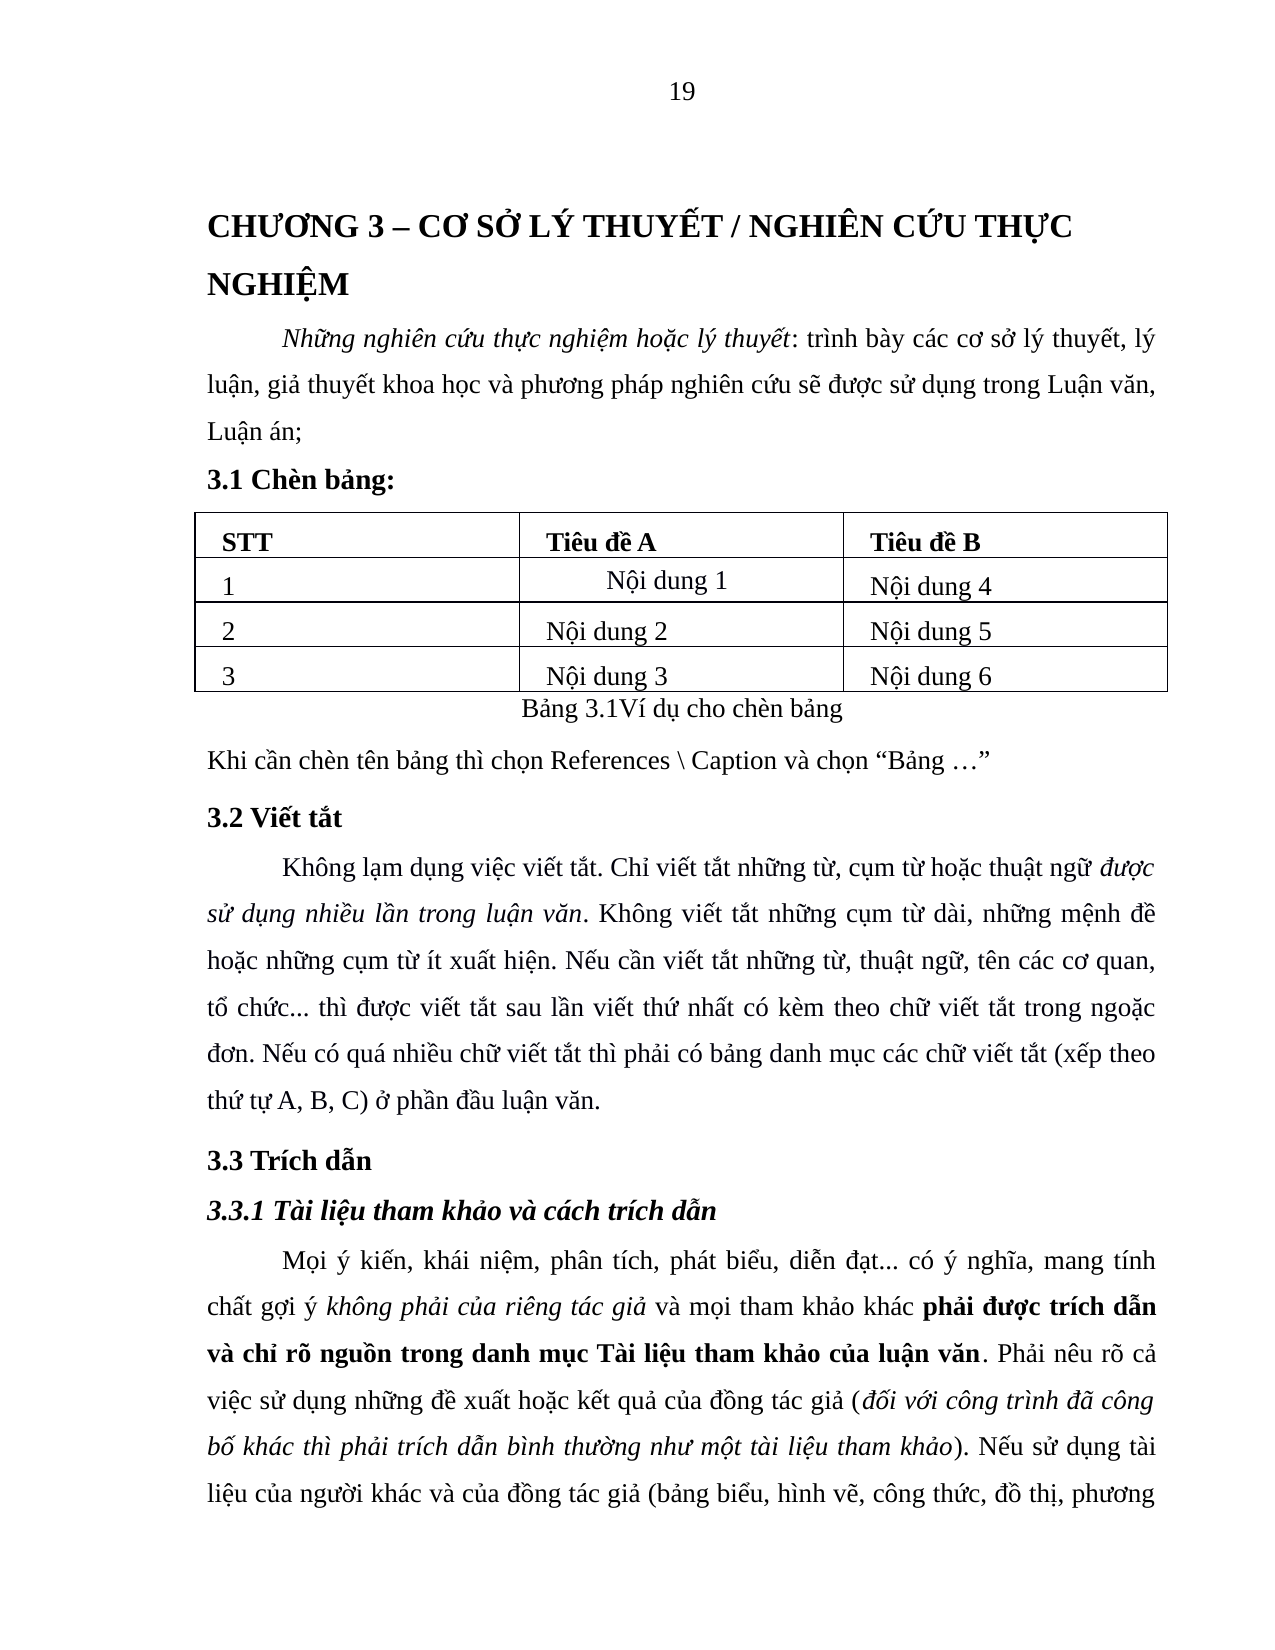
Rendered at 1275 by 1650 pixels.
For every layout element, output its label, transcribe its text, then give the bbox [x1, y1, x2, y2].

table_header Tiêu đề A [520, 513, 843, 557]
table_cell Nội dung 4 [844, 558, 1167, 601]
table_cell Nội dung 3 [520, 647, 843, 691]
text Khi cần chèn tên bảng thì chọn References \ Caption và chọn “Bảng …” [207, 744, 1157, 775]
table_cell 1 [196, 558, 519, 601]
table_cell 2 [196, 603, 519, 646]
text Bảng 3.1Ví dụ cho chèn bảng [207, 692, 1157, 723]
text 3.1 Chèn bảng: [207, 462, 1157, 495]
table_cell 3 [196, 647, 519, 691]
table_cell Nội dung 1 [520, 558, 843, 601]
text Những nghiên cứu thực nghiệm hoặc lý thuyết: trình bày các cơ sở lý thuyết, lý luận, giả thuyết khoa học và phương pháp nghiên cứu sẽ được sử dụng trong Luận văn, Luận án; [207, 322, 1157, 446]
table_cell Nội dung 2 [520, 603, 843, 646]
text 3.2 Viết tắt [207, 800, 1157, 834]
table_header Tiêu đề B [844, 513, 1167, 557]
table_cell Nội dung 5 [844, 603, 1167, 646]
table_cell Nội dung 6 [844, 647, 1167, 691]
text Mọi ý kiến, khái niệm, phân tích, phát biểu, diễn đạt... có ý nghĩa, mang tính chất gợi ý không phải của riêng tác giả và mọi tham khảo khác phải được trích dẫn và chỉ rõ nguồn trong danh mục Tài liệu tham khảo của luận văn. Phải nêu rõ cả việc sử dụng những đề xuất hoặc kết quả của đồng tác giả (đối với công trình đã công bố khác thì phải trích dẫn bình thường như một tài liệu tham khảo). Nếu sử dụng tài liệu của người khác và của đồng tác giả (bảng biểu, hình vẽ, công thức, đồ thị, phương [207, 1244, 1157, 1508]
text 3.3 Trích dẫn [207, 1143, 1157, 1177]
text CHƯƠNG 3 – CƠ SỞ LÝ THUYẾT / NGHIÊN CỨU THỰC NGHIỆM [207, 207, 1157, 303]
table_header STT [196, 513, 519, 557]
text 3.3.1 Tài liệu tham khảo và cách trích dẫn [207, 1193, 1157, 1227]
text Không lạm dụng việc viết tắt. Chỉ viết tắt những từ, cụm từ hoặc thuật ngữ được sử dụng nhiều lần trong luận văn. Không viết tắt những cụm từ dài, những mệnh đề hoặc những cụm từ ít xuất hiện. Nếu cần viết tắt những từ, thuật ngữ, tên các cơ quan, tổ chức... thì được viết tắt sau lần viết thứ nhất có kèm theo chữ viết tắt trong ngoặc đơn. Nếu có quá nhiều chữ viết tắt thì phải có bảng danh mục các chữ viết tắt (xếp theo thứ tự A, B, C) ở phần đầu luận văn. [207, 851, 1157, 1115]
